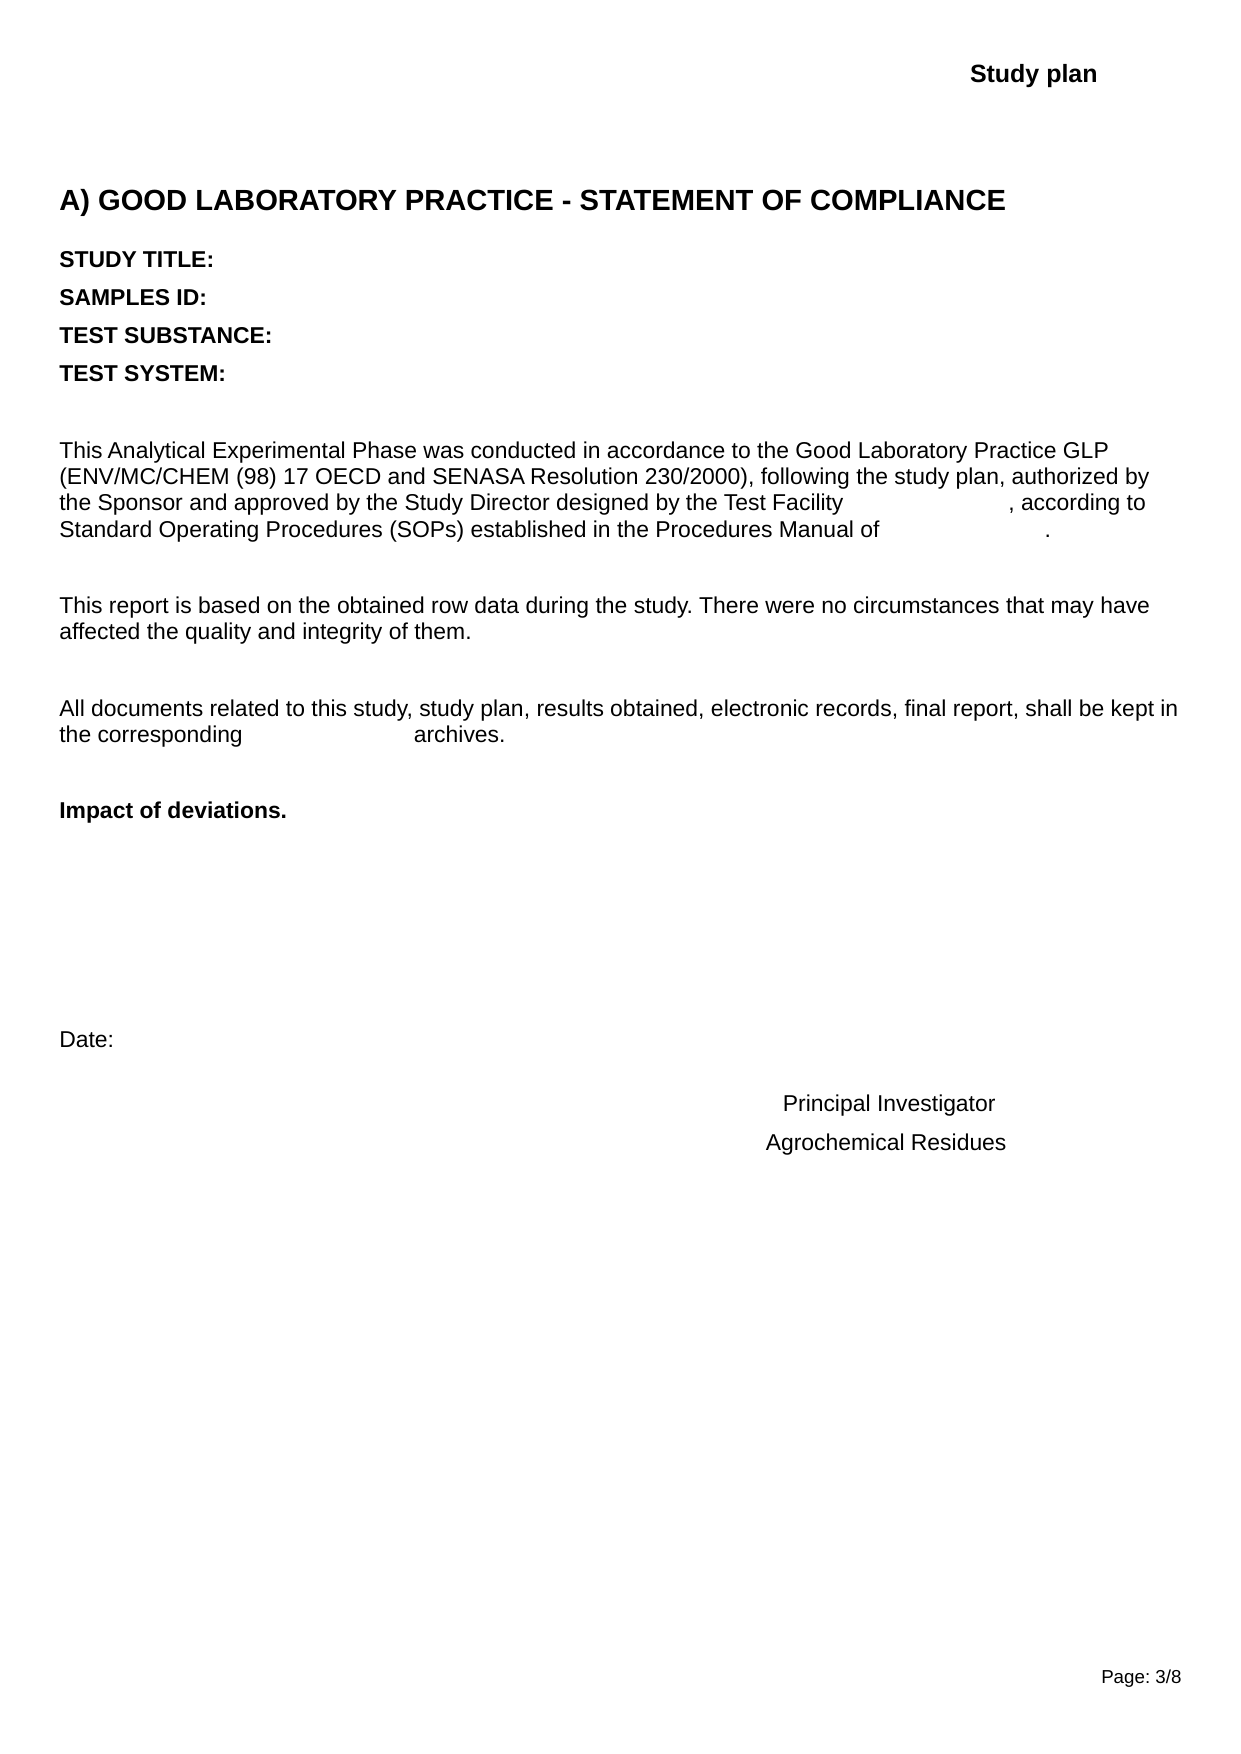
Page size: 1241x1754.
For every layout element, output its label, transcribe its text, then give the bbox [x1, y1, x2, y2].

subtitle A) GOOD LABORATORY PRACTICE - STATEMENT OF COMPLIANCE [59, 183, 1181, 217]
text TEST SYSTEM: <stp_matrix> [59, 360, 1181, 387]
text Agrochemical Residues [59, 1128, 1181, 1155]
text Date: <format_date(stp_end_date, user.language) if stp_end_date else ''> <stp_study_director.rec_name if stp_study_director else ''> [59, 1026, 1181, 1079]
text SAMPLES ID: <stp_samples> [59, 284, 1181, 311]
text All documents related to this study, study plan, results obtained, electronic records, final report, shall be kept in the corresponding <company_name> archives. [59, 694, 1181, 747]
text This Analytical Experimental Phase was conducted in accordance to the Good Laboratory Practice GLP (ENV/MC/CHEM (98) 17 OECD and SENASA Resolution 230/2000), following the study plan, authorized by the Sponsor and approved by the Study Director designed by the Test Facility <company_name>, according to Standard Operating Procedures (SOPs) established in the Procedures Manual of <company_name>. [59, 437, 1181, 542]
text STUDY TITLE: <stp_title> [59, 246, 1181, 272]
text Impact of deviations. [59, 797, 1181, 823]
text This report is based on the obtained row data during the study. There were no circumstances that may have affected the quality and integrity of them. [59, 592, 1181, 645]
text Principal Investigator [59, 1090, 1181, 1117]
text TEST SUBSTANCE: <stp_reference_elements_list> [59, 322, 1181, 349]
text <company_name> [59, 1167, 1181, 1195]
